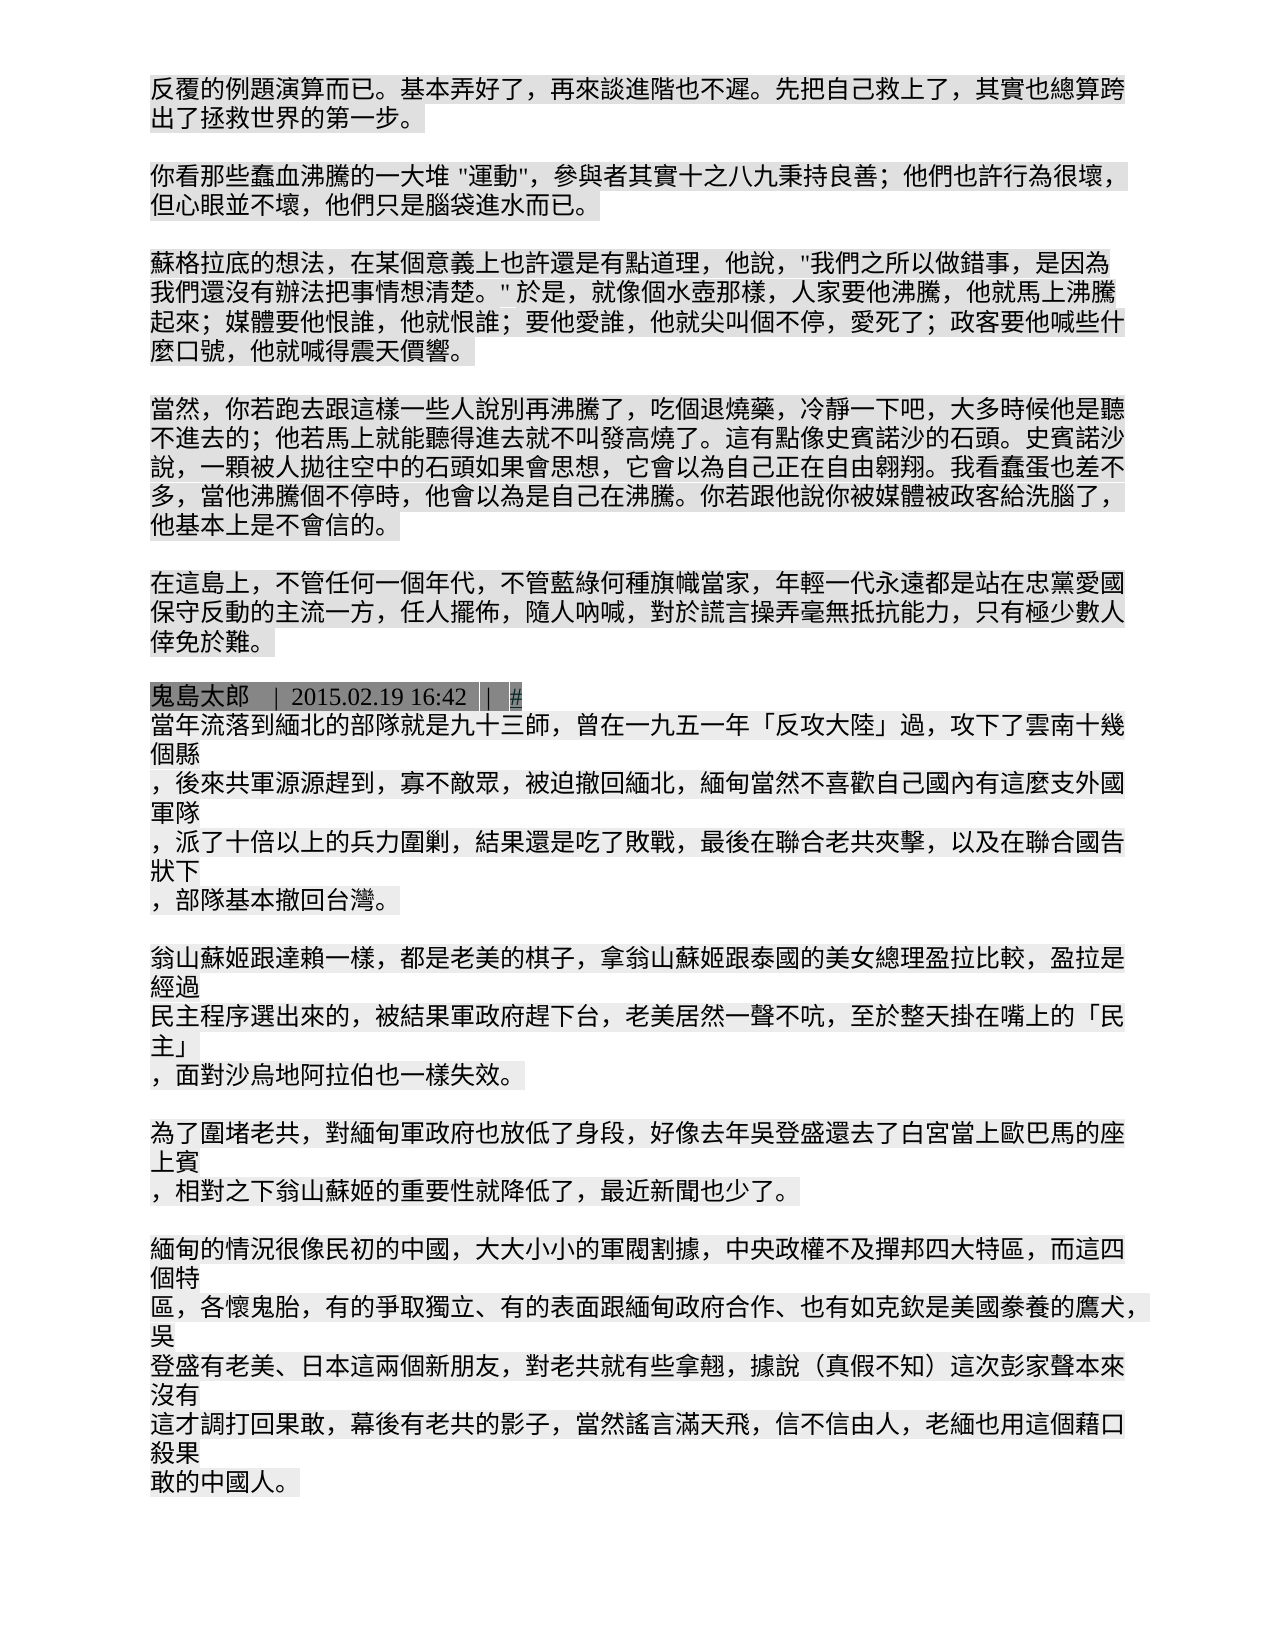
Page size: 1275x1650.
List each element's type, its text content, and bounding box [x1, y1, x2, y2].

text 鬼島太郎 | 2015.02.19 16:42 | # [150, 682, 1125, 711]
text 陸生及鬼島太郎好。 你們講的，我沒什麼不同的想法。 我從大約1991-1992年左右開始關注緬甸的人權狀況，主要是因為那時候國際特赦組織台北一組剛成立，我是成員之一；記得那時候翁山蘇姬還在黑牢，正是國際特赦組織所認養的一位良心犯。 幾個月後，接受 PHR (Physicians for Human Rights)邀請，去了一趟美國，參加一個為期數天的 "國際醫療與人權" 研討會，帶回一整個皮箱的國際人權資料。在這之前，我對世界基本上是完全無知的。說起來，那時候即使對於島內政治其實也一樣全然無知--儘管我參與黨外很深。 那時候，如果有人跟我說台獨是美國人在背後撐腰，或是說哪個什麼民主鬥士是美國人養的，或者根本就是國民黨的特務(例如謝長廷)，我是不會信的；因為那時候我只能站在一個很低的位置看事情；後來前後經過了十多年，才終於把眼界給慢慢墊高了，稍微能看清人事物的某種也許較為周全的真實樣貌。 不管島內或島外，我發現，當我知道得越多，我反而越明白原來我所知道的是如此微小；真相如果是100，那我所知的比例恐怕連10都不到。這也許也正是阿桑吉創辦 "維基解密" 的一個基本原因。我們被無數的謊言所矇騙，差別只是在於有一小部份人明白自己活在無數謊言中，但絕大部份人卻根本不知道自己被謊言所騙；他們根本不知道自己只是魔鬼的一個工具。 很多人因此得出一種推論：既然謊言如此鋪天蓋地宛若天羅地網，既然我們無從知道所有真相，既然人事物如此不確定，我們何必去理會是非對錯？ 這樣一種犬儒主義式的推論當然說不通，這就好像當今科學恐怕只是揭露真實世界的億萬分之一，所有的真相很可能永遠都不可得，但即便所知如此渺小，我們依然持續從事科學，持續追求新知識。 更重要的是：在彷彿永無止盡的萬般不確定之中，依然有著一些極為確定、如同 "先驗" 一般的基本價值原則。 另一方面，也許我們永遠無法確知何者為真或為善，但我們至少可以知道何者為假或為惡。例如，我知道，為了某種利益或政治目的，刻意挑起仇恨或血腥戰亂是錯的--而這一切惡行，往往打著自由民主與人權的美麗旗號。 很多人老想著救世界，但我覺得，光是救自己、避免自己被愚化被利用就已經挺不容易。仍然還是達摩祖師那句老話："做一個不受人惑的人"。我救不了世界，但我至少可以盡量不讓自己被惡行惡事所愚化或利用。 高中時，在校刊上看到一則笑話，嘲笑敝校學生的好高騖遠。笑話寫說："高一讀微積分，高二讀三角函數，高三讀九九乘法。" 越學越倒退，越讀越基本了。雖是笑話，也許倒也說對了一些事。越是基本的東西其實越重要；基本抓緊了，剩下的其實就只是一個個不斷反覆的例題演算而已。基本弄好了，再來談進階也不遲。先把自己救上了，其實也總算跨出了拯救世界的第一步。 你看那些蠢血沸騰的一大堆 "運動"，參與者其實十之八九秉持良善；他們也許行為很壞，但心眼並不壞，他們只是腦袋進水而已。 蘇格拉底的想法，在某個意義上也許還是有點道理，他說，"我們之所以做錯事，是因為我們還沒有辦法把事情想清楚。" 於是，就像個水壺那樣，人家要他沸騰，他就馬上沸騰起來；媒體要他恨誰，他就恨誰；要他愛誰，他就尖叫個不停，愛死了；政客要他喊些什麼口號，他就喊得震天價響。 當然，你若跑去跟這樣一些人說別再沸騰了，吃個退燒藥，冷靜一下吧，大多時候他是聽不進去的；他若馬上就能聽得進去就不叫發高燒了。這有點像史賓諾沙的石頭。史賓諾沙說，一顆被人拋往空中的石頭如果會思想，它會以為自己正在自由翱翔。我看蠢蛋也差不多，當他沸騰個不停時，他會以為是自己在沸騰。你若跟他說你被媒體被政客給洗腦了，他基本上是不會信的。 在這島上，不管任何一個年代，不管藍綠何種旗幟當家，年輕一代永遠都是站在忠黨愛國保守反動的主流一方，任人擺佈，隨人吶喊，對於謊言操弄毫無抵抗能力，只有極少數人倖免於難。 [150, 75, 1125, 657]
text 當年流落到緬北的部隊就是九十三師，曾在一九五一年「反攻大陸」過，攻下了雲南十幾個縣 ，後來共軍源源趕到，寡不敵眾，被迫撤回緬北，緬甸當然不喜歡自己國內有這麼支外國軍隊 ，派了十倍以上的兵力圍剿，結果還是吃了敗戰，最後在聯合老共夾擊，以及在聯合國告狀下 ，部隊基本撤回台灣。 翁山蘇姬跟達賴一樣，都是老美的棋子，拿翁山蘇姬跟泰國的美女總理盈拉比較，盈拉是經過 民主程序選出來的，被結果軍政府趕下台，老美居然一聲不吭，至於整天掛在嘴上的「民主」 ，面對沙烏地阿拉伯也一樣失效。 為了圍堵老共，對緬甸軍政府也放低了身段，好像去年吳登盛還去了白宮當上歐巴馬的座上賓 ，相對之下翁山蘇姬的重要性就降低了，最近新聞也少了。 緬甸的情況很像民初的中國，大大小小的軍閥割據，中央政權不及撣邦四大特區，而這四個特 區，各懷鬼胎，有的爭取獨立、有的表面跟緬甸政府合作、也有如克欽是美國豢養的鷹犬，吳 登盛有老美、日本這兩個新朋友，對老共就有些拿翹，據說（真假不知）這次彭家聲本來沒有 這才調打回果敢，幕後有老共的影子，當然謠言滿天飛，信不信由人，老緬也用這個藉口殺果 敢的中國人。 [150, 711, 1125, 1497]
